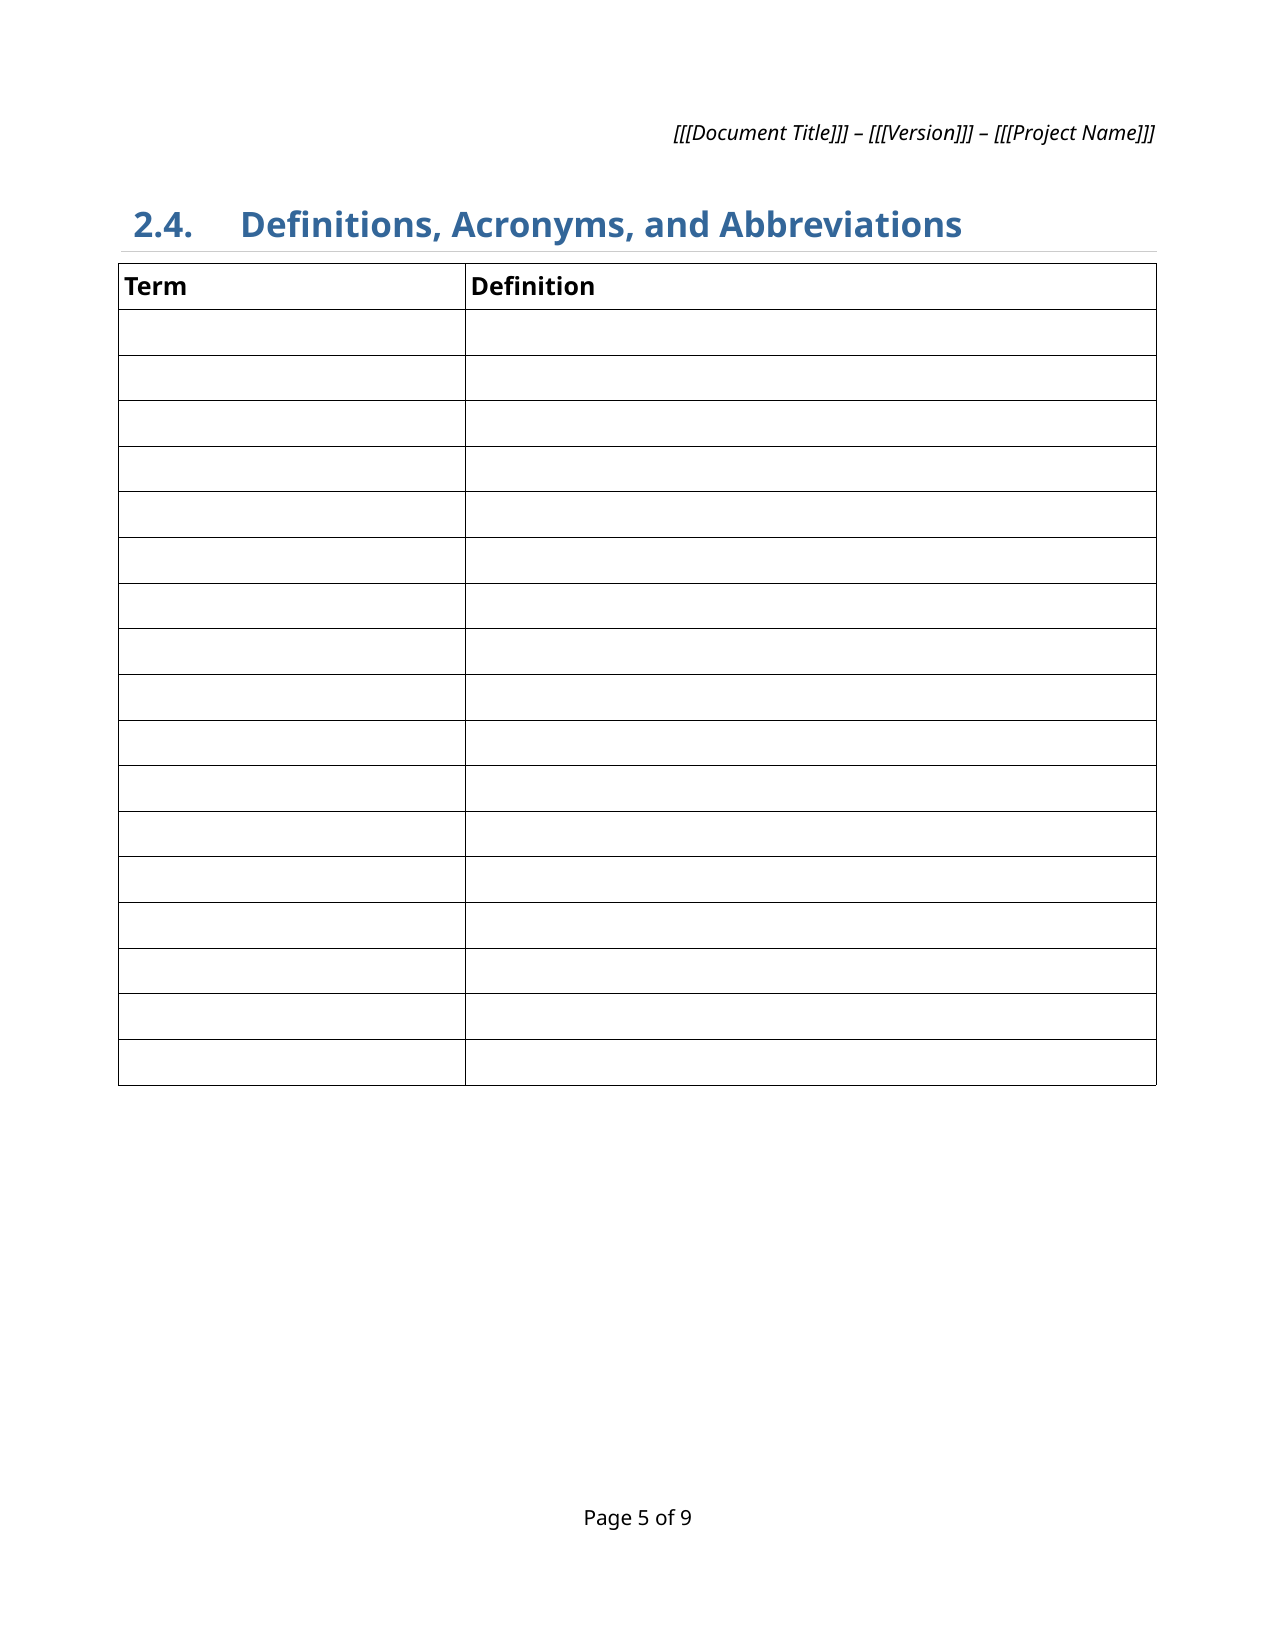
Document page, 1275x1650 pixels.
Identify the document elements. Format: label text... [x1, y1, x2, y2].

table_cell [466, 356, 1156, 400]
table_cell [466, 857, 1156, 902]
table_cell [119, 766, 465, 811]
table_cell [119, 401, 465, 446]
table_cell [119, 447, 465, 491]
table_cell [119, 356, 465, 400]
table_cell [466, 812, 1156, 856]
table_cell [466, 401, 1156, 446]
table_cell [466, 584, 1156, 628]
table_header Term [119, 264, 465, 309]
table_cell [119, 310, 465, 354]
table_cell [119, 949, 465, 993]
table_cell [466, 310, 1156, 354]
table_cell [466, 949, 1156, 993]
table_cell [466, 994, 1156, 1039]
table_cell [466, 903, 1156, 948]
table_cell [466, 492, 1156, 537]
table_cell [119, 1040, 465, 1084]
table_cell [119, 903, 465, 948]
table_cell [119, 857, 465, 902]
table_cell [466, 538, 1156, 583]
table_cell [119, 492, 465, 537]
table_cell [119, 721, 465, 765]
table_cell [466, 1040, 1156, 1084]
table_cell [466, 675, 1156, 719]
table_cell [466, 766, 1156, 811]
table_cell [119, 812, 465, 856]
table_header Definition [466, 264, 1156, 309]
table_cell [466, 447, 1156, 491]
table_cell [119, 675, 465, 719]
table_cell [119, 584, 465, 628]
table_cell [466, 721, 1156, 765]
table_cell [119, 538, 465, 583]
subtitle Definitions, Acronyms, and Abbreviations [121, 197, 1157, 251]
table_cell [466, 629, 1156, 674]
table_cell [119, 629, 465, 674]
table_cell [119, 994, 465, 1039]
